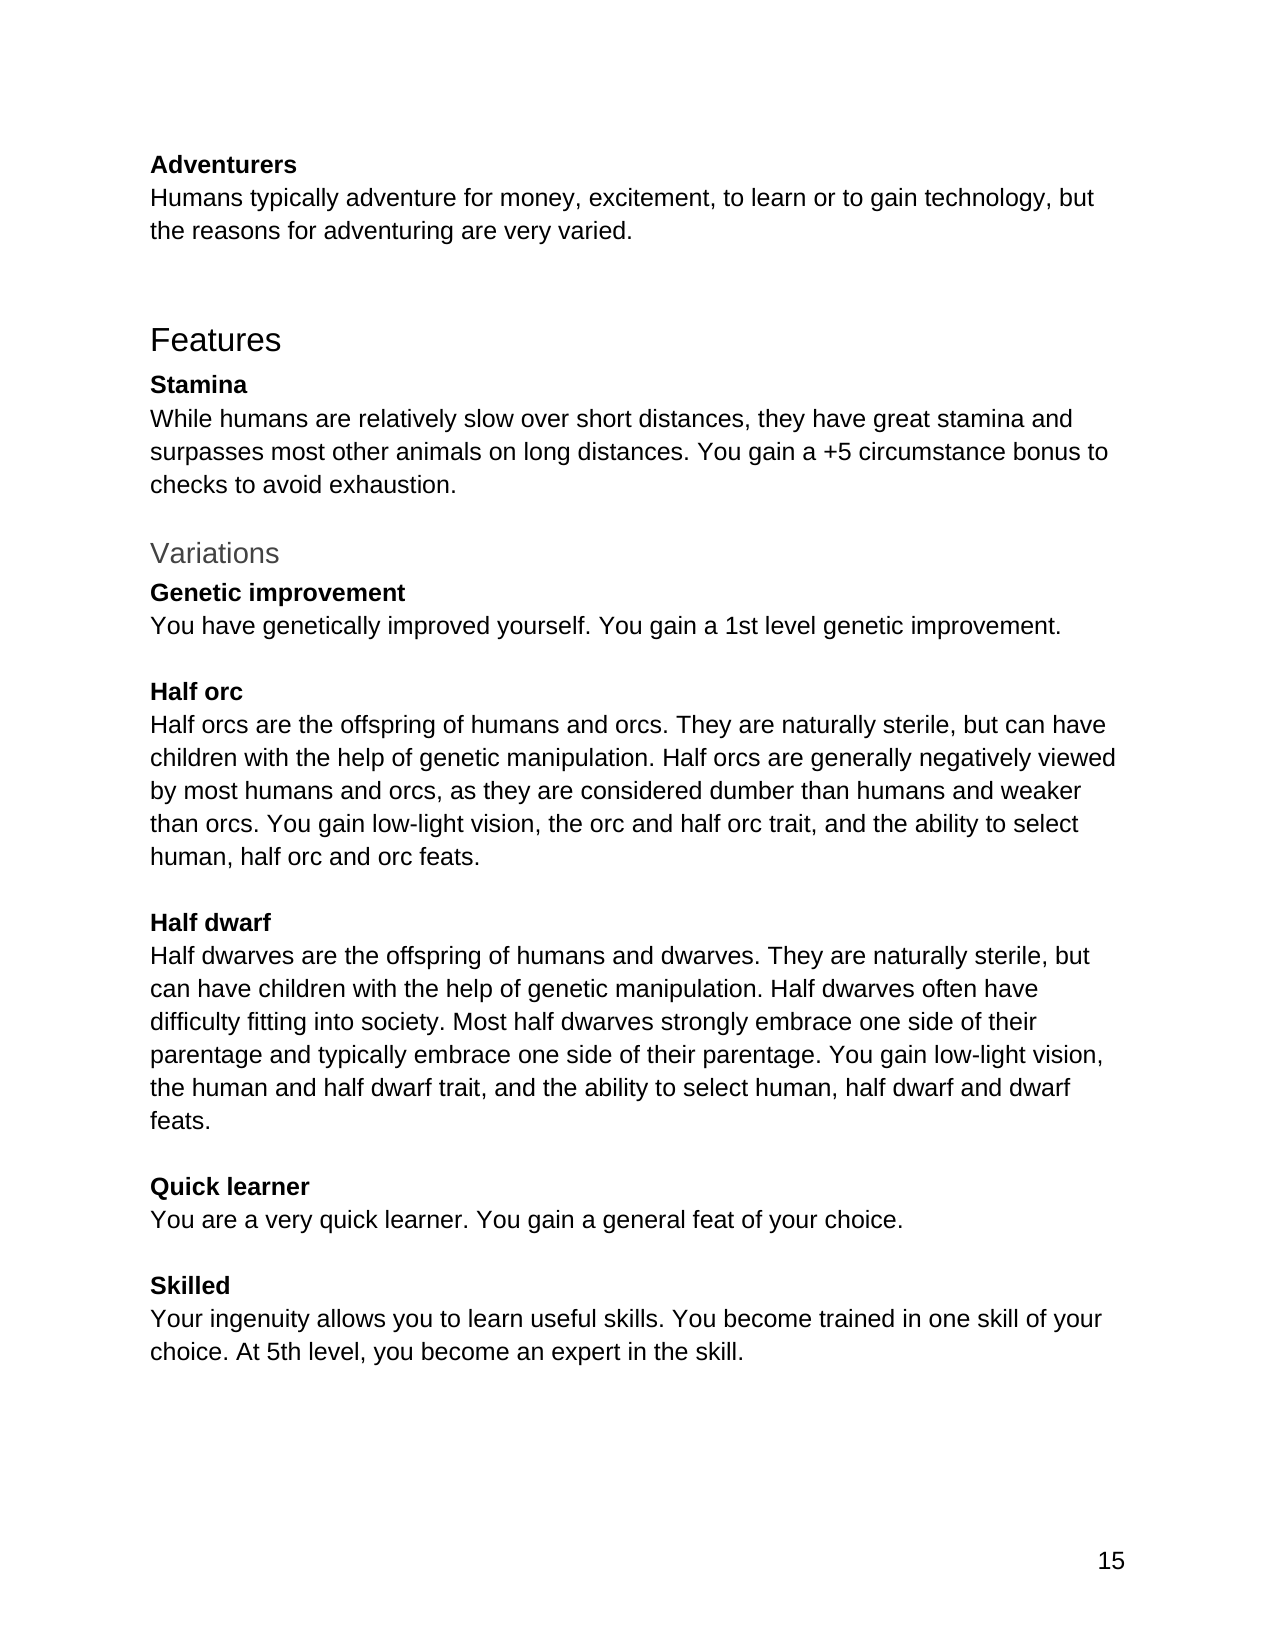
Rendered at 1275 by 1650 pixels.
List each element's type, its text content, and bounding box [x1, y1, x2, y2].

text Half orcs are the offspring of humans and orcs. They are naturally sterile, but can have children with the help of genetic manipulation. Half orcs are generally negatively viewed by most humans and orcs, as they are considered dumber than humans and weaker than orcs. You gain low-light vision, the orc and half orc trait, and the ability to select human, half orc and orc feats. [150, 710, 1125, 871]
text Skilled [150, 1271, 1125, 1300]
text Stamina [150, 371, 1125, 399]
text Half dwarves are the offspring of humans and dwarves. They are naturally sterile, but can have children with the help of genetic manipulation. Half dwarves often have difficulty fitting into society. Most half dwarves strongly embrace one side of their parentage and typically embrace one side of their parentage. You gain low-light vision, the human and half dwarf trait, and the ability to select human, half dwarf and dwarf feats. [150, 941, 1125, 1135]
text Adventurers [150, 150, 1125, 179]
text You have genetically improved yourself. You gain a 1st level genetic improvement. [150, 611, 1125, 639]
text Half dwarf [150, 908, 1125, 937]
subtitle Features [150, 319, 1125, 358]
subtitle Variations [150, 536, 1125, 569]
text Your ingenuity allows you to learn useful skills. You become trained in one skill of your choice. At 5th level, you become an expert in the skill. [150, 1304, 1125, 1366]
text Half orc [150, 677, 1125, 706]
text Genetic improvement [150, 578, 1125, 607]
text Humans typically adventure for money, excitement, to learn or to gain technology, but the reasons for adventuring are very varied. [150, 183, 1125, 245]
text While humans are relatively slow over short distances, they have great stamina and surpasses most other animals on long distances. You gain a +5 circumstance bonus to checks to avoid exhaustion. [150, 403, 1125, 498]
text Quick learner [150, 1172, 1125, 1201]
text You are a very quick learner. You gain a general feat of your choice. [150, 1205, 1125, 1234]
